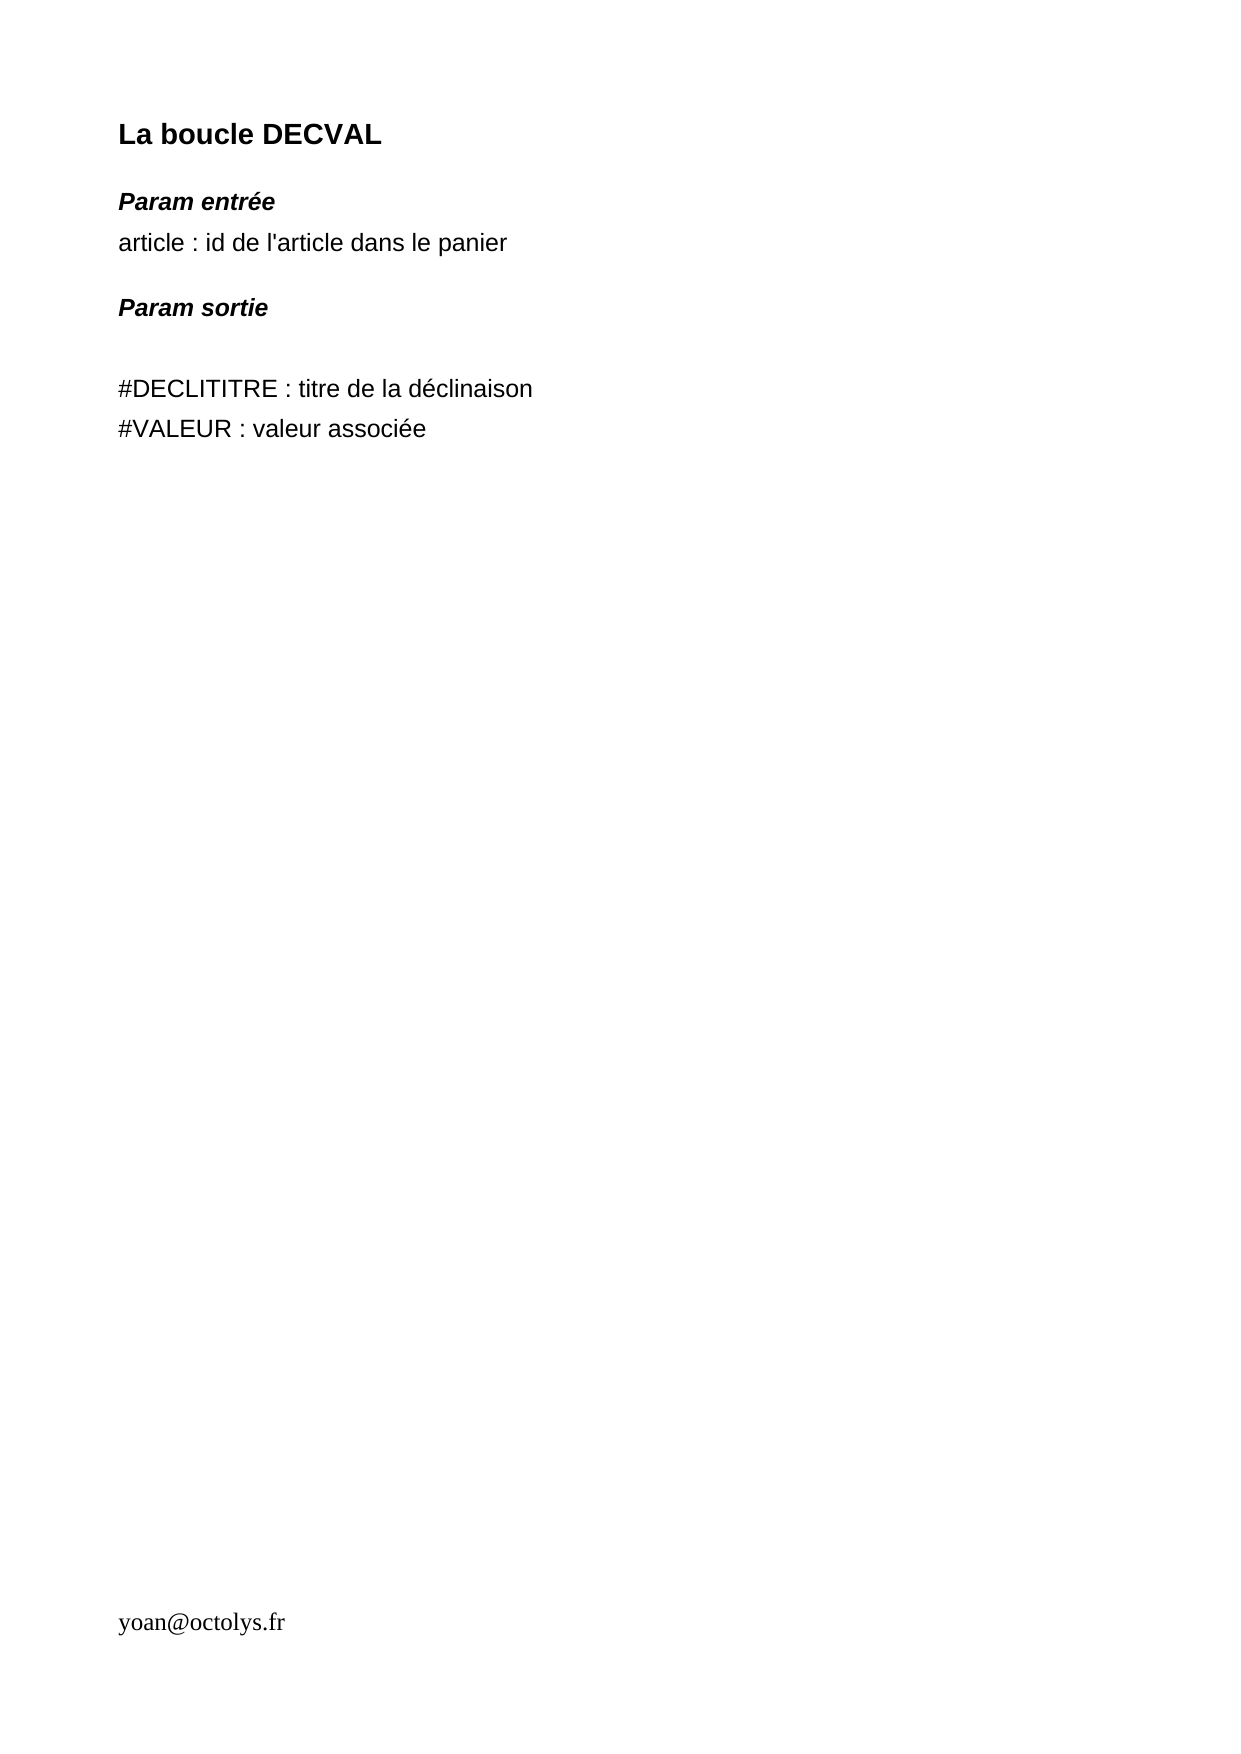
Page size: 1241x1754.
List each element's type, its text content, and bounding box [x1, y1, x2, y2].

text #VALEUR : valeur associée [118, 415, 1122, 443]
subtitle La boucle DECVAL [118, 118, 1122, 151]
text article : id de l'article dans le panier [118, 228, 1122, 256]
subtitle Param sortie [118, 294, 1122, 322]
text #DECLITITRE : titre de la déclinaison [118, 374, 1122, 402]
subtitle Param entrée [118, 188, 1122, 216]
